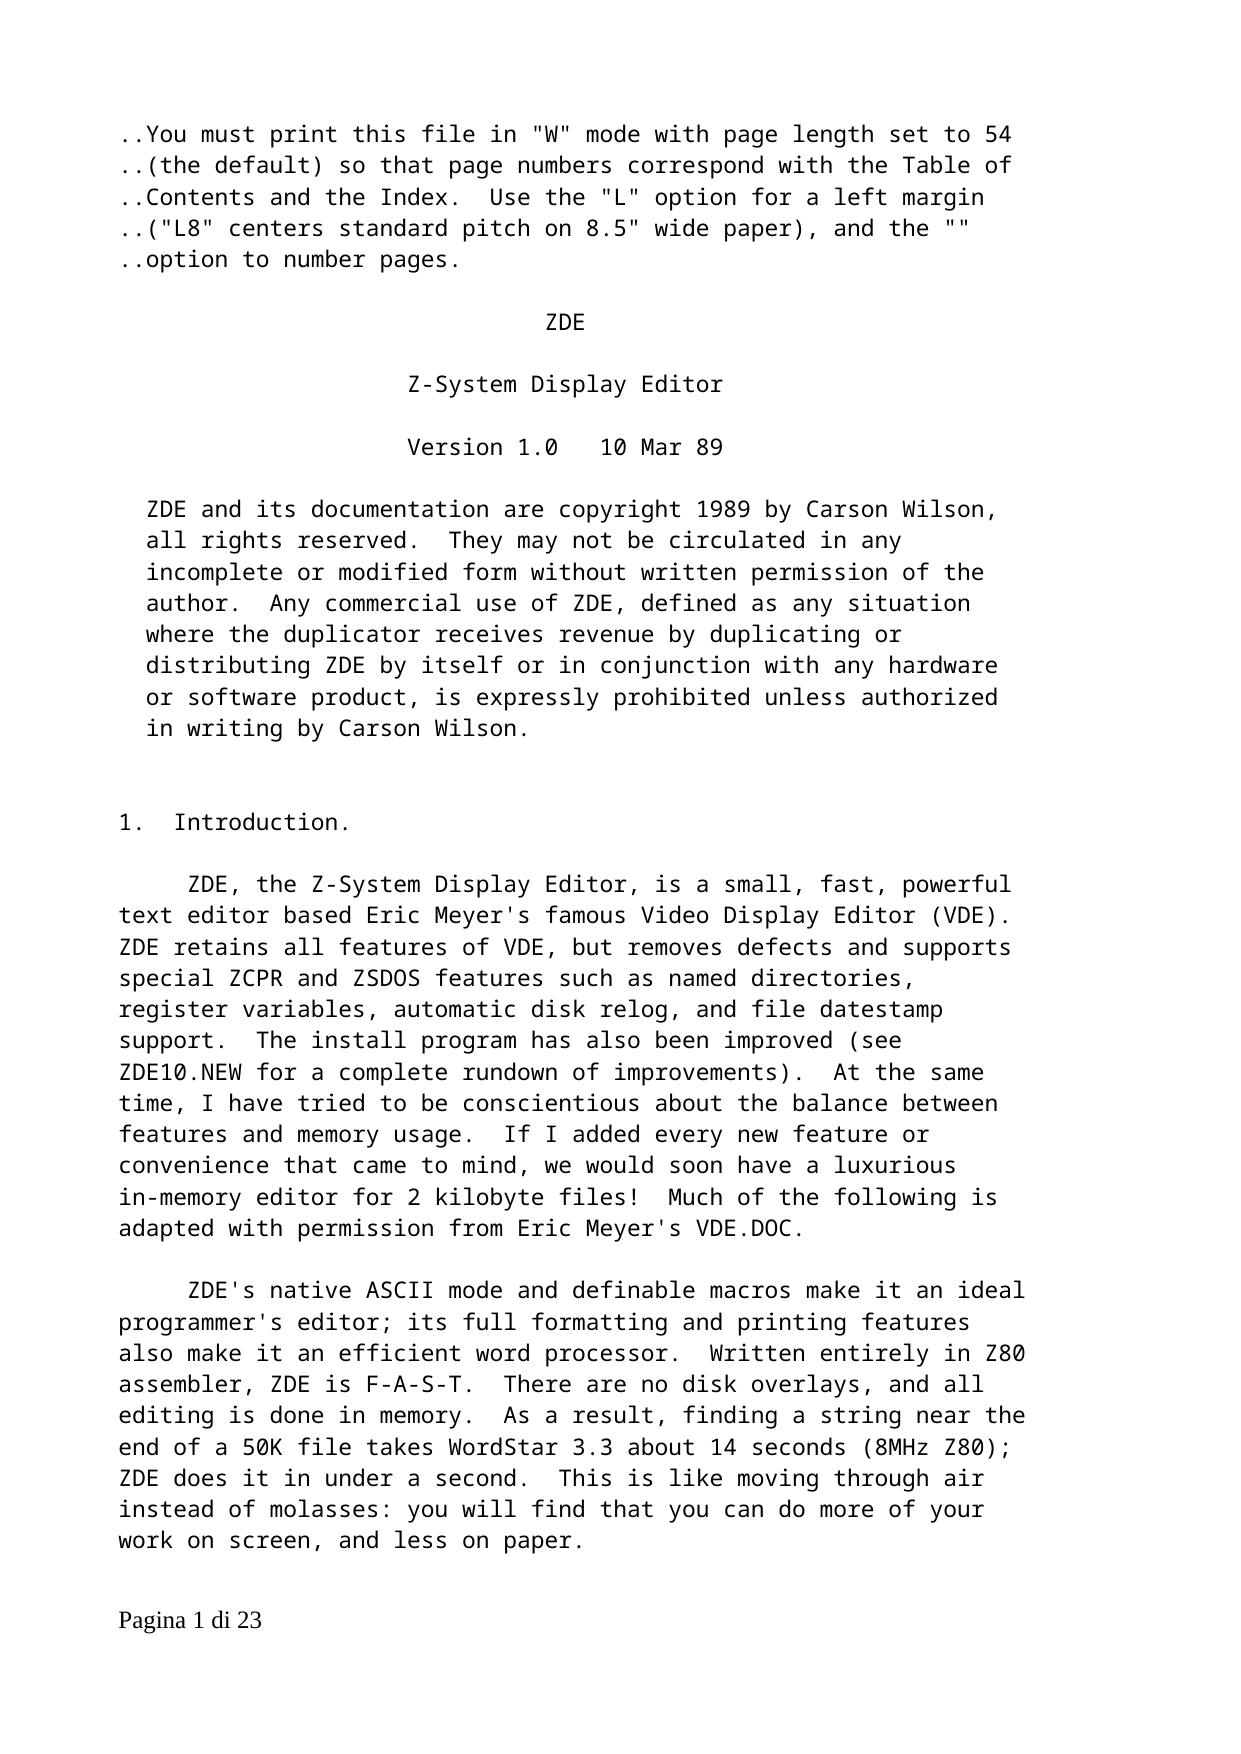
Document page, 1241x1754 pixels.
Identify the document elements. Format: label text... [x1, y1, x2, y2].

text ZDE, the Z-System Display Editor, is a small, fast, powerful [118, 868, 1122, 899]
text special ZCPR and ZSDOS features such as named directories, [118, 962, 1122, 993]
text 1. Introduction. [118, 806, 1122, 837]
text in-memory editor for 2 kilobyte files! Much of the following is [118, 1181, 1122, 1212]
text also make it an efficient word processor. Written entirely in Z80 [118, 1337, 1122, 1368]
text or software product, is expressly prohibited unless authorized [118, 681, 1122, 712]
text editing is done in memory. As a result, finding a string near the [118, 1399, 1122, 1431]
text distributing ZDE by itself or in conjunction with any hardware [118, 649, 1122, 681]
text programmer's editor; its full formatting and printing features [118, 1306, 1122, 1337]
text adapted with permission from Eric Meyer's VDE.DOC. [118, 1212, 1122, 1243]
text author. Any commercial use of ZDE, defined as any situation [118, 587, 1122, 618]
text end of a 50K file takes WordStar 3.3 about 14 seconds (8MHz Z80); [118, 1431, 1122, 1462]
text ..("L8" centers standard pitch on 8.5" wide paper), and the "" [118, 212, 1122, 243]
text in writing by Carson Wilson. [118, 712, 1122, 743]
text convenience that came to mind, we would soon have a luxurious [118, 1149, 1122, 1181]
text ..Contents and the Index. Use the "L" option for a left margin [118, 181, 1122, 212]
text ZDE retains all features of VDE, but removes defects and supports [118, 931, 1122, 962]
text all rights reserved. They may not be circulated in any [118, 524, 1122, 556]
text work on screen, and less on paper. [118, 1524, 1122, 1556]
text incomplete or modified form without written permission of the [118, 556, 1122, 587]
text assembler, ZDE is F-A-S-T. There are no disk overlays, and all [118, 1368, 1122, 1399]
text ..(the default) so that page numbers correspond with the Table of [118, 149, 1122, 181]
text ZDE's native ASCII mode and definable macros make it an ideal [118, 1274, 1122, 1306]
text instead of molasses: you will find that you can do more of your [118, 1493, 1122, 1524]
text support. The install program has also been improved (see [118, 1024, 1122, 1056]
text ZDE does it in under a second. This is like moving through air [118, 1462, 1122, 1493]
text ZDE [118, 306, 1122, 337]
text ZDE and its documentation are copyright 1989 by Carson Wilson, [118, 493, 1122, 524]
text time, I have tried to be conscientious about the balance between [118, 1087, 1122, 1118]
text where the duplicator receives revenue by duplicating or [118, 618, 1122, 649]
text text editor based Eric Meyer's famous Video Display Editor (VDE). [118, 899, 1122, 931]
text features and memory usage. If I added every new feature or [118, 1118, 1122, 1149]
text Version 1.0 10 Mar 89 [118, 431, 1122, 462]
text Z-System Display Editor [118, 368, 1122, 399]
text register variables, automatic disk relog, and file datestamp [118, 993, 1122, 1024]
text ZDE10.NEW for a complete rundown of improvements). At the same [118, 1056, 1122, 1087]
text ..You must print this file in "W" mode with page length set to 54 [118, 118, 1122, 149]
text ..option to number pages. [118, 243, 1122, 274]
